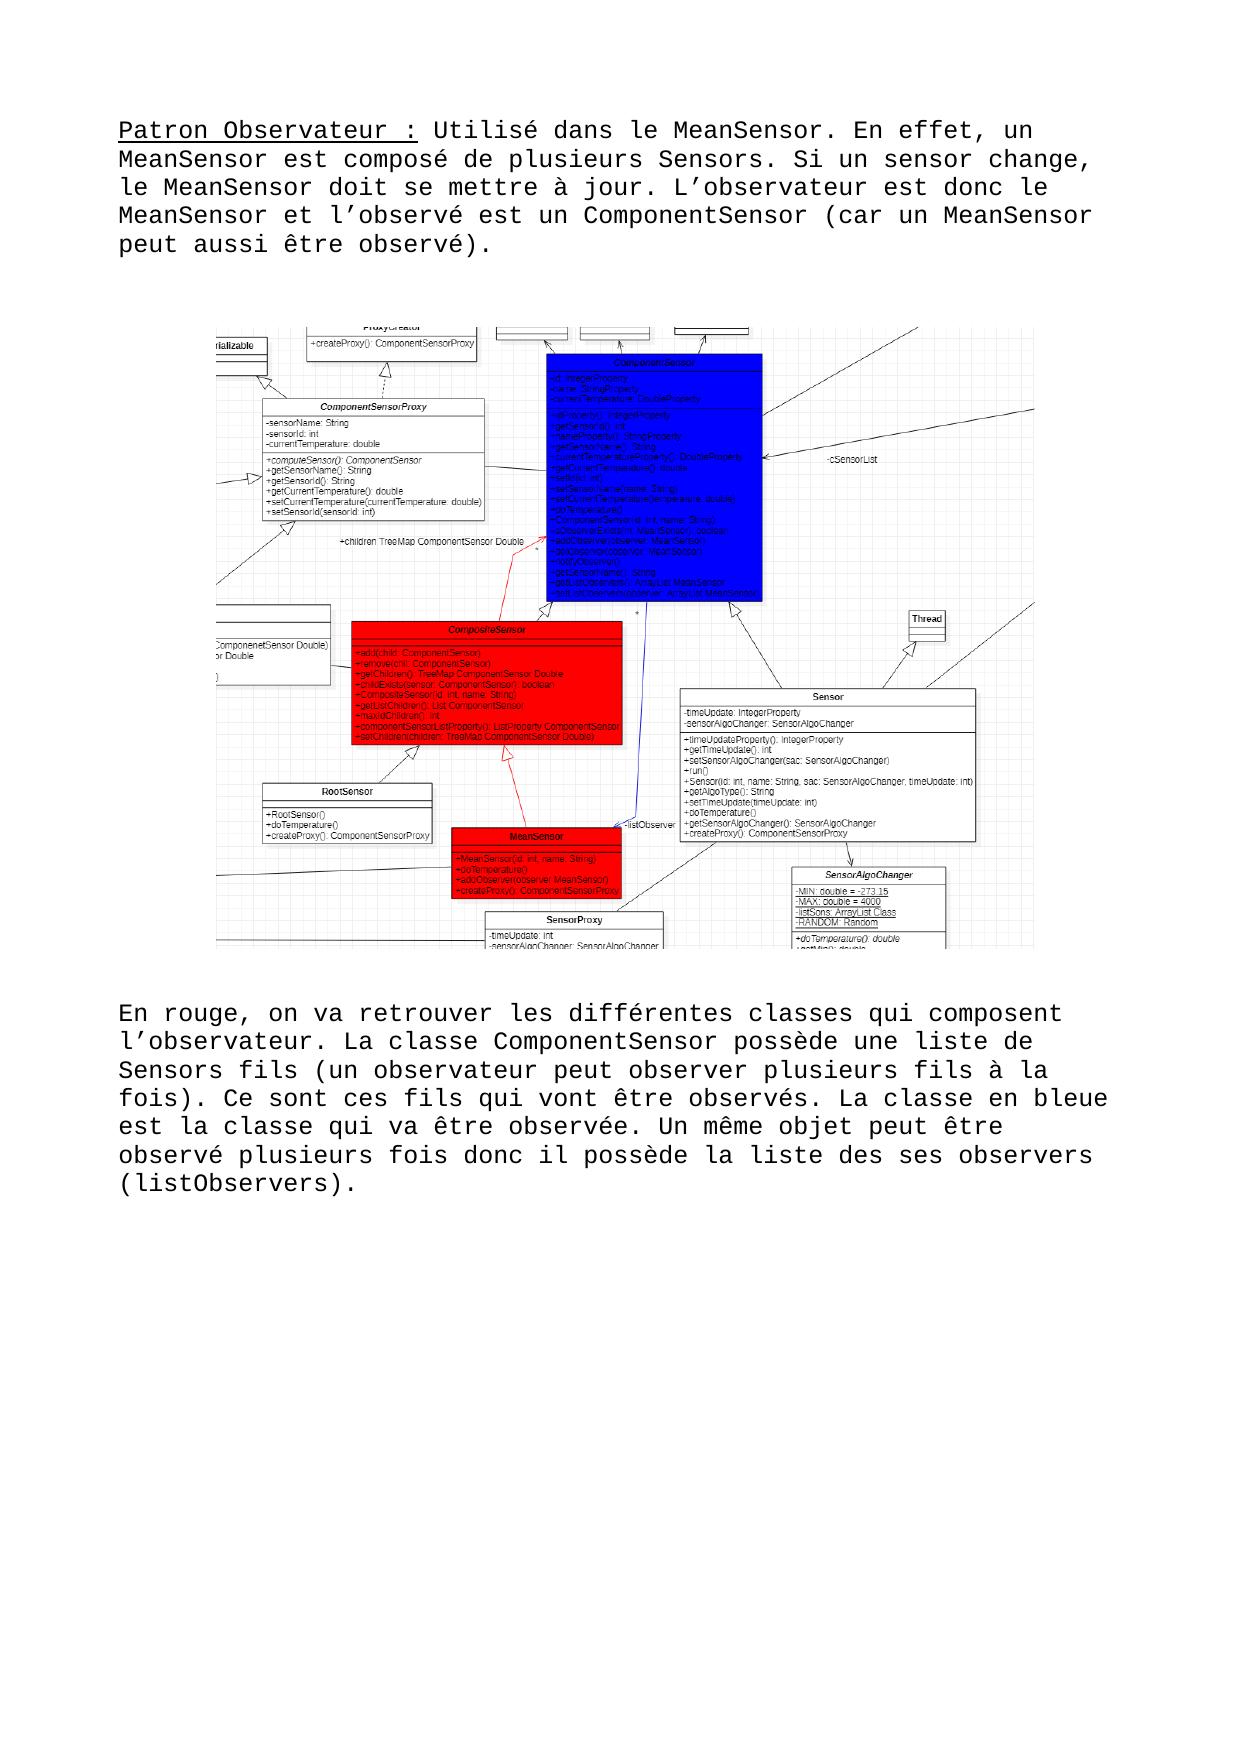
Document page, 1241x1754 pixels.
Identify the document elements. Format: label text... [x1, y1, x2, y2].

text Patron Observateur : Utilisé dans le MeanSensor. En effet, un MeanSensor est composé de plusieurs Sensors. Si un sensor change, le MeanSensor doit se mettre à jour. L’observateur est donc le MeanSensor et l’observé est un ComponentSensor (car un MeanSensor peut aussi être observé). [118, 118, 1122, 260]
text En rouge, on va retrouver les différentes classes qui composent l’observateur. La classe ComponentSensor possède une liste de Sensors fils (un observateur peut observer plusieurs fils à la fois). Ce sont ces fils qui vont être observés. La classe en bleue est la classe qui va être observée. Un même objet peut être observé plusieurs fois donc il possède la liste des ses observers (listObservers). [118, 1001, 1122, 1199]
